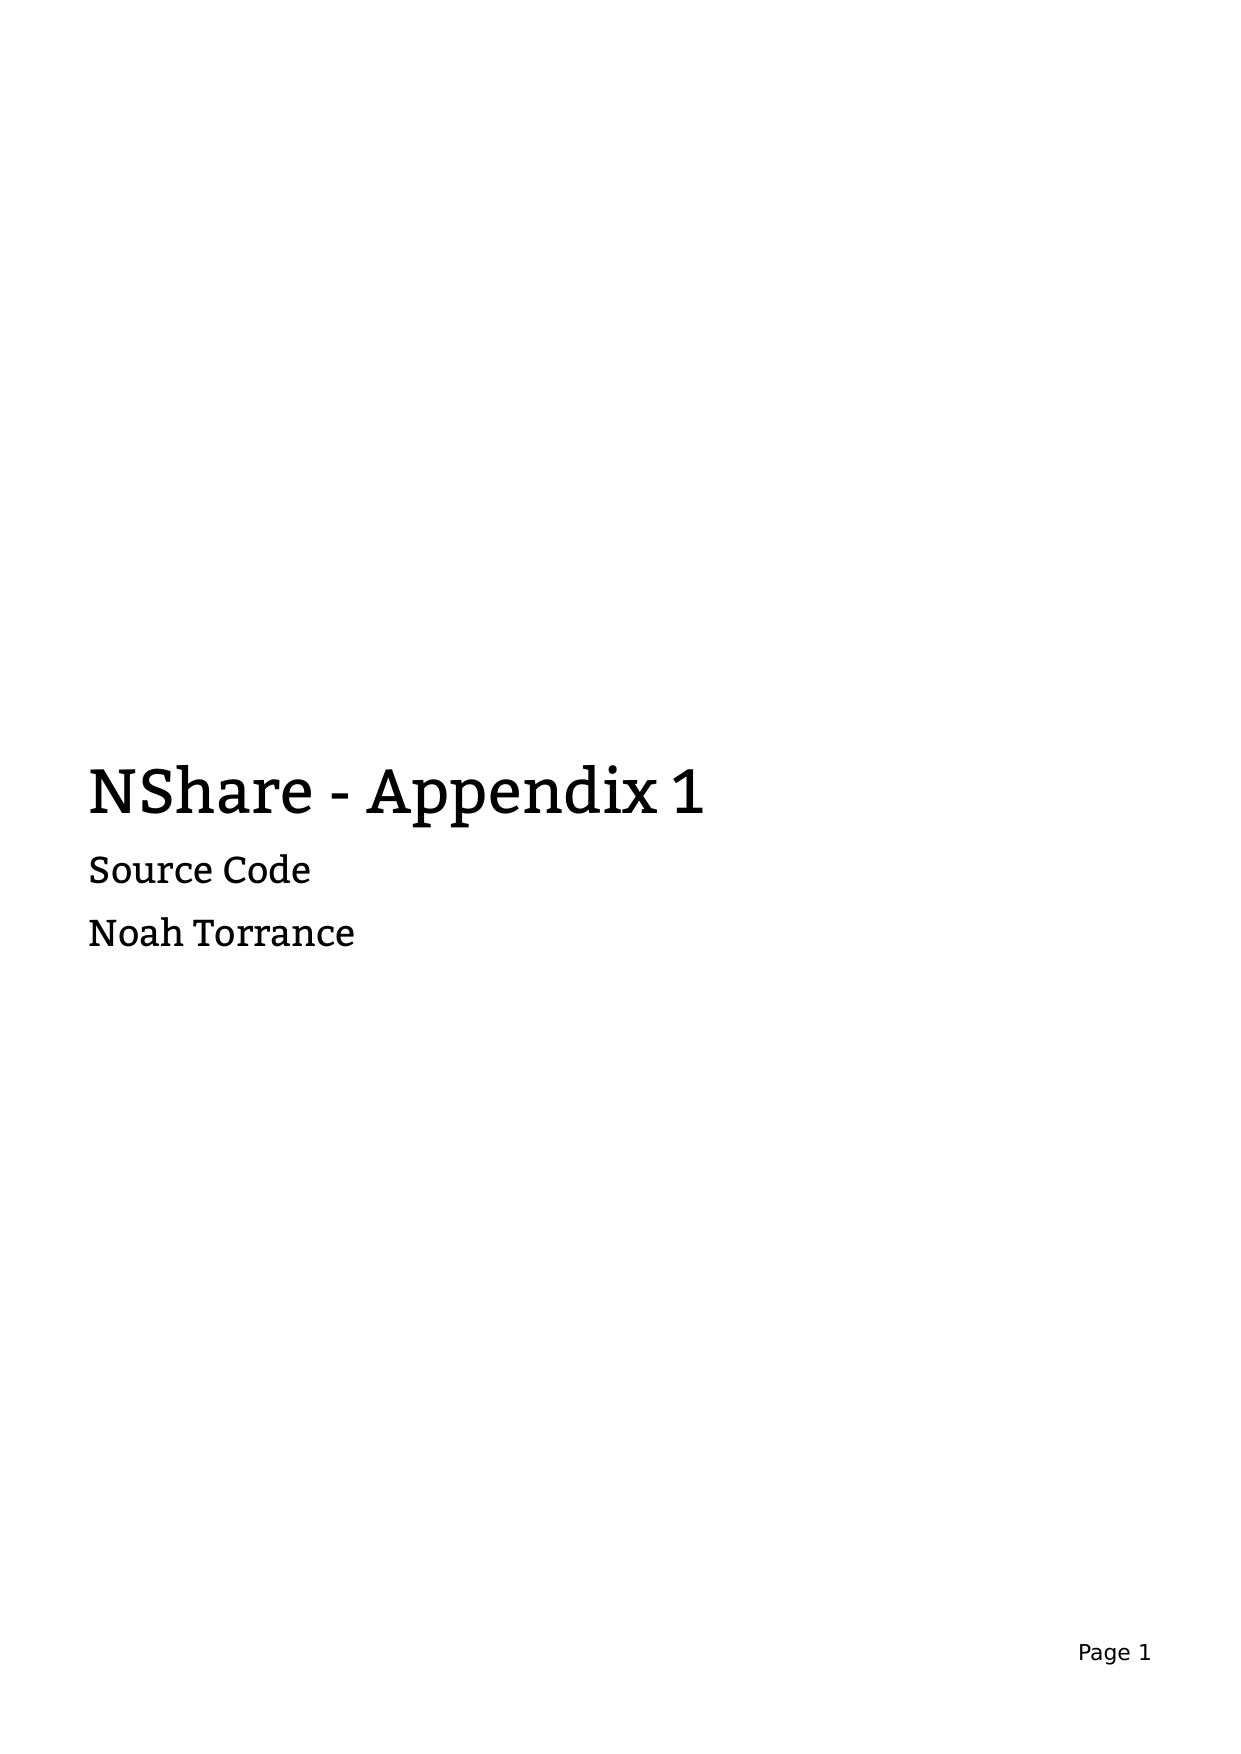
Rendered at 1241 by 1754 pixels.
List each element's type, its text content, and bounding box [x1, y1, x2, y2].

subtitle Noah Torrance [88, 911, 1152, 956]
subtitle Source Code [88, 847, 1152, 892]
title NShare - Appendix 1 [88, 753, 1152, 828]
